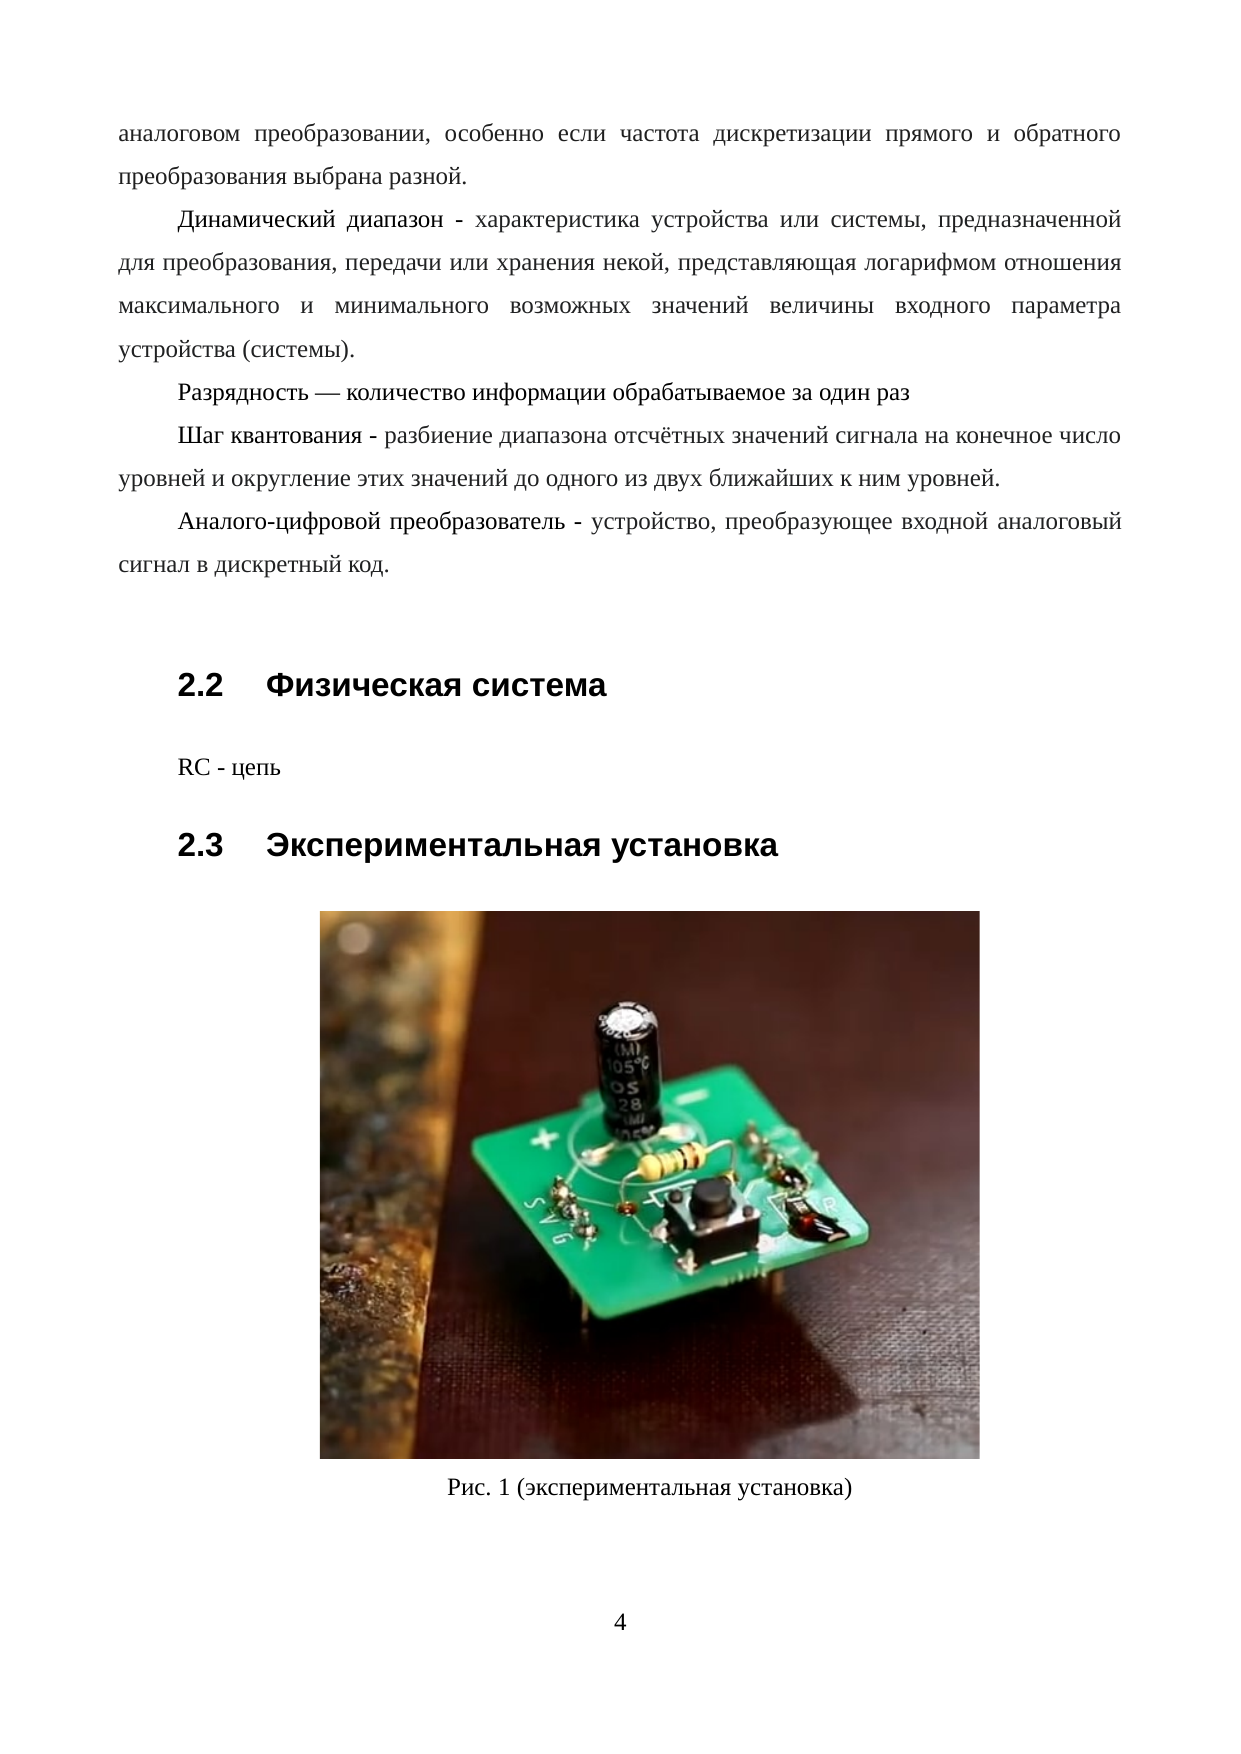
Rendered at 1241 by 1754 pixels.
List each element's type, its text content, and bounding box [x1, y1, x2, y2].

text Динамический диапазон - характеристика устройства или системы, предназначенной для преобразования, передачи или хранения некой, представляющая логарифмом отношения максимального и минимального возможных значений величины входного параметра устройства (системы). [118, 204, 1122, 362]
text Разрядность — количество информации обрабатываемое за один раз [118, 377, 1122, 406]
text Шаг квантования - разбиение диапазона отсчётных значений сигнала на конечное число уровней и округление этих значений до одного из двух ближайших к ним уровней. [118, 420, 1122, 492]
text Аналого-цифровой преобразователь - устройство, преобразующее входной аналоговый сигнал в дискретный код. [118, 506, 1122, 578]
text Рис. 1 (экспериментальная установка) [118, 1472, 1122, 1501]
text аналоговом преобразовании, особенно если частота дискретизации прямого и обратного преобразования выбрана разной. [118, 118, 1122, 190]
subtitle Физическая система [118, 665, 1122, 703]
subtitle Экспериментальная установка [118, 825, 1122, 863]
text RC - цепь [118, 752, 1122, 781]
picture [319, 911, 980, 1459]
